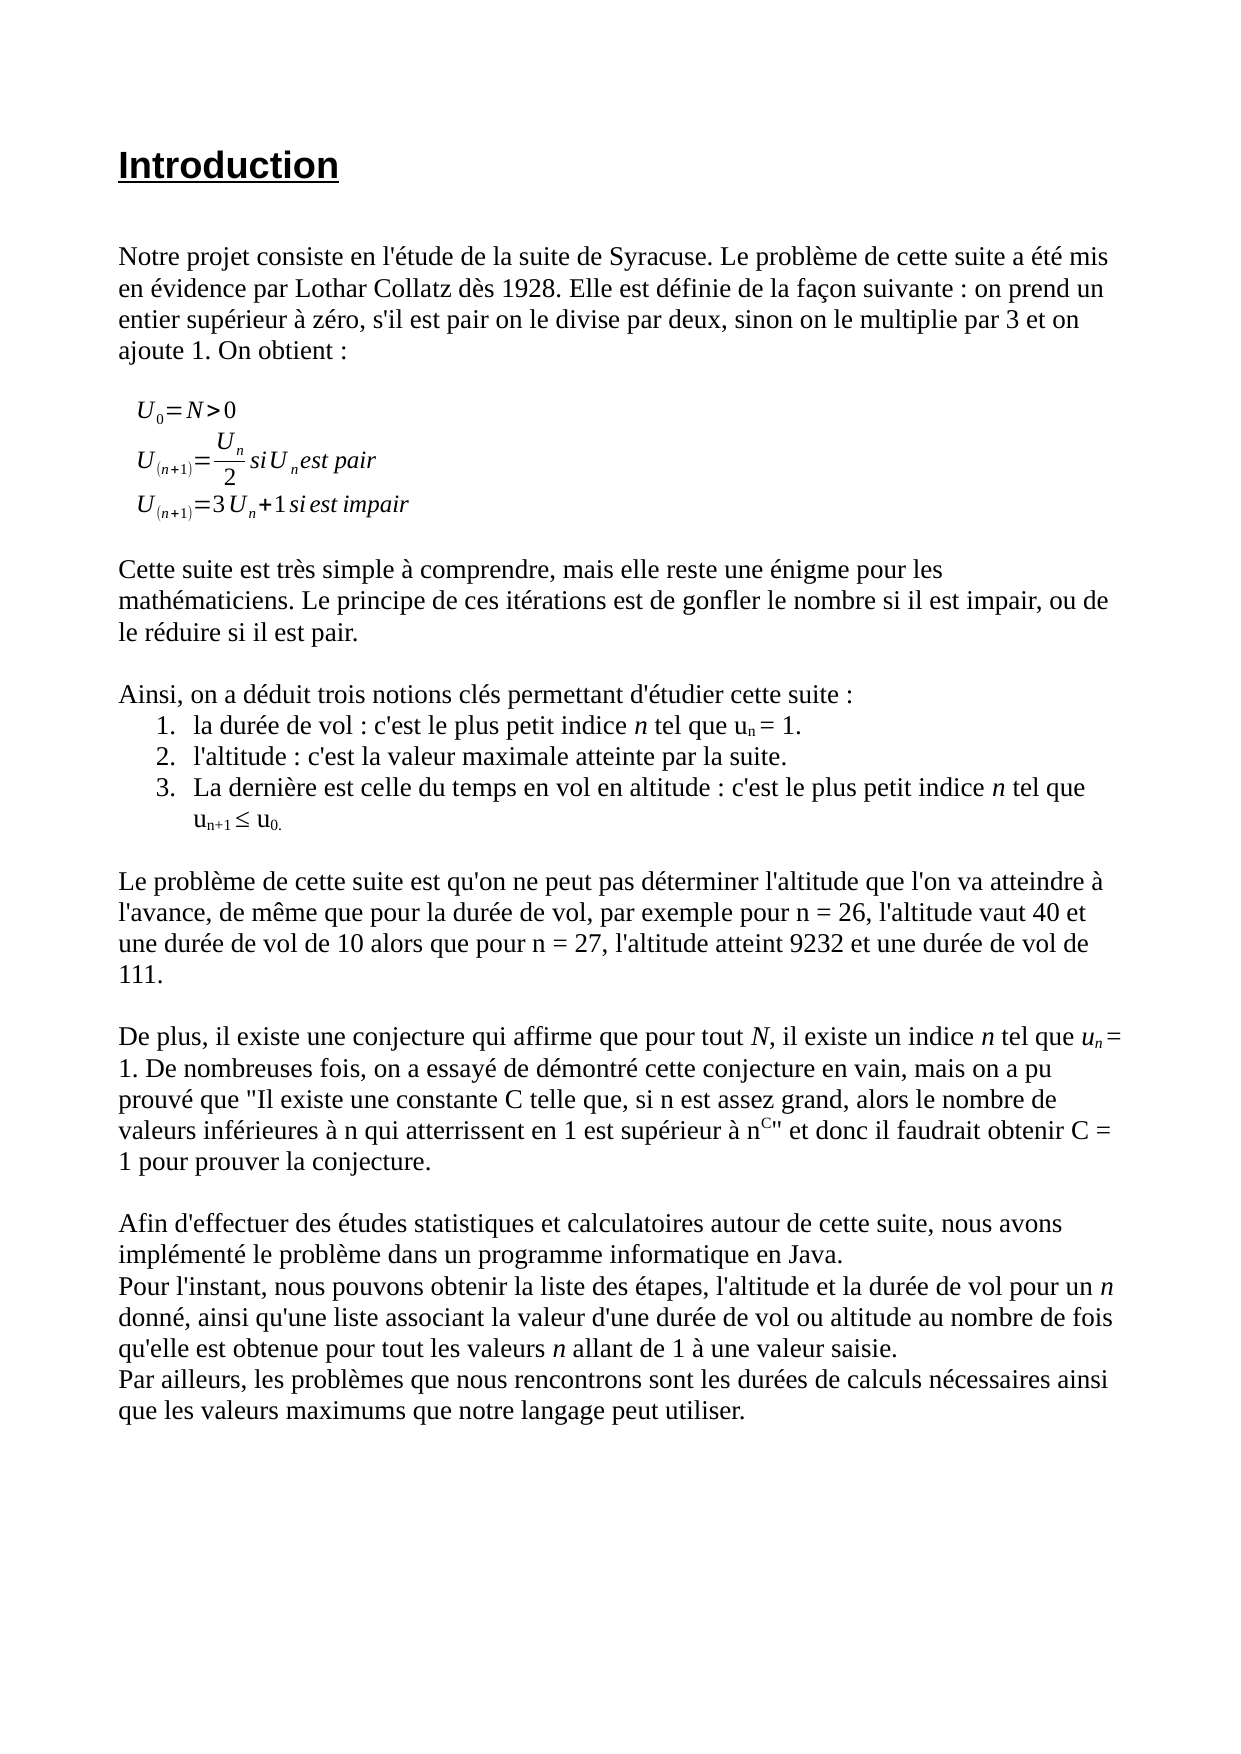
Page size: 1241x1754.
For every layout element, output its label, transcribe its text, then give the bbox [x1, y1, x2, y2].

text Par ailleurs, les problèmes que nous rencontrons sont les durées de calculs nécessaires ainsi que les valeurs maximums que notre langage peut utiliser. [118, 1363, 1122, 1425]
list La dernière est celle du temps en vol en altitude : c'est le plus petit indice n tel que un+1 ≤ u0. [156, 771, 1122, 834]
list l'altitude : c'est la valeur maximale atteinte par la suite. [156, 740, 1122, 771]
text Afin d'effectuer des études statistiques et calculatoires autour de cette suite, nous avons implémenté le problème dans un programme informatique en Java. [118, 1207, 1122, 1270]
text Notre projet consiste en l'étude de la suite de Syracuse. Le problème de cette suite a été mis en évidence par Lothar Collatz dès 1928. Elle est définie de la façon suivante : on prend un entier supérieur à zéro, s'il est pair on le divise par deux, sinon on le multiplie par 3 et on ajoute 1. On obtient : [118, 241, 1122, 365]
text De plus, il existe une conjecture qui affirme que pour tout N, il existe un indice n tel que un = 1. De nombreuses fois, on a essayé de démontré cette conjecture en vain, mais on a pu prouvé que "Il existe une constante C telle que, si n est assez grand, alors le nombre de valeurs inférieures à n qui atterrissent en 1 est supérieur à nC" et donc il faudrait obtenir C = 1 pour prouver la conjecture. [118, 1021, 1122, 1176]
list la durée de vol : c'est le plus petit indice n tel que un = 1. [156, 709, 1122, 740]
text Cette suite est très simple à comprendre, mais elle reste une énigme pour les mathématiciens. Le principe de ces itérations est de gonfler le nombre si il est impair, ou de le réduire si il est pair. [118, 553, 1122, 647]
text Le problème de cette suite est qu'on ne peut pas déterminer l'altitude que l'on va atteindre à l'avance, de même que pour la durée de vol, par exemple pour n = 26, l'altitude vaut 40 et une durée de vol de 10 alors que pour n = 27, l'altitude atteint 9232 et une durée de vol de 111. [118, 865, 1122, 989]
subtitle Introduction [118, 143, 1122, 187]
text Pour l'instant, nous pouvons obtenir la liste des étapes, l'altitude et la durée de vol pour un n donné, ainsi qu'une liste associant la valeur d'une durée de vol ou altitude au nombre de fois qu'elle est obtenue pour tout les valeurs n allant de 1 à une valeur saisie. [118, 1270, 1122, 1363]
text Ainsi, on a déduit trois notions clés permettant d'étudier cette suite : [118, 678, 1122, 709]
